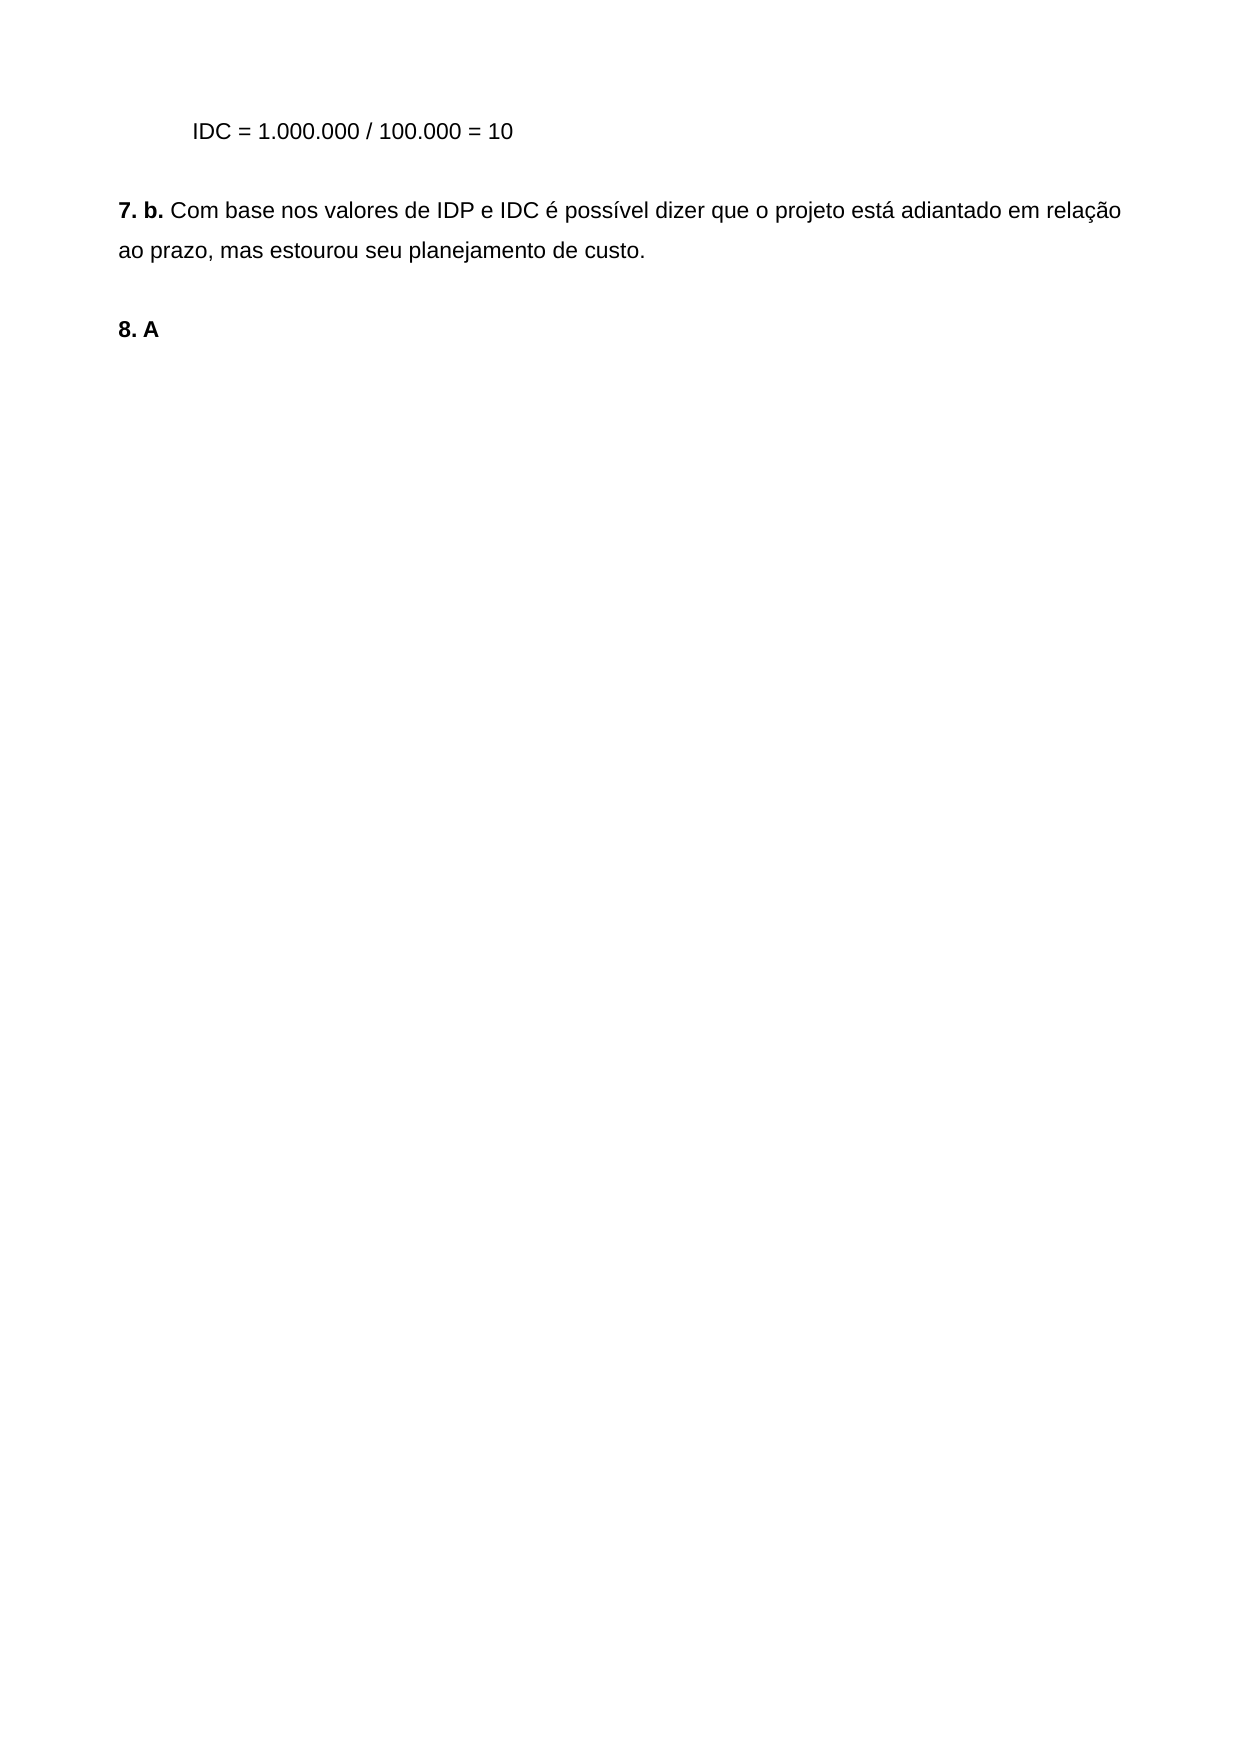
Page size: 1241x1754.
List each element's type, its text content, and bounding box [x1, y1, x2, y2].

text IDC = 1.000.000 / 100.000 = 10 [118, 118, 1122, 144]
text 8. A [118, 316, 1122, 342]
text 7. b. Com base nos valores de IDP e IDC é possível dizer que o projeto está adiantado em relação ao prazo, mas estourou seu planejamento de custo. [118, 197, 1122, 263]
